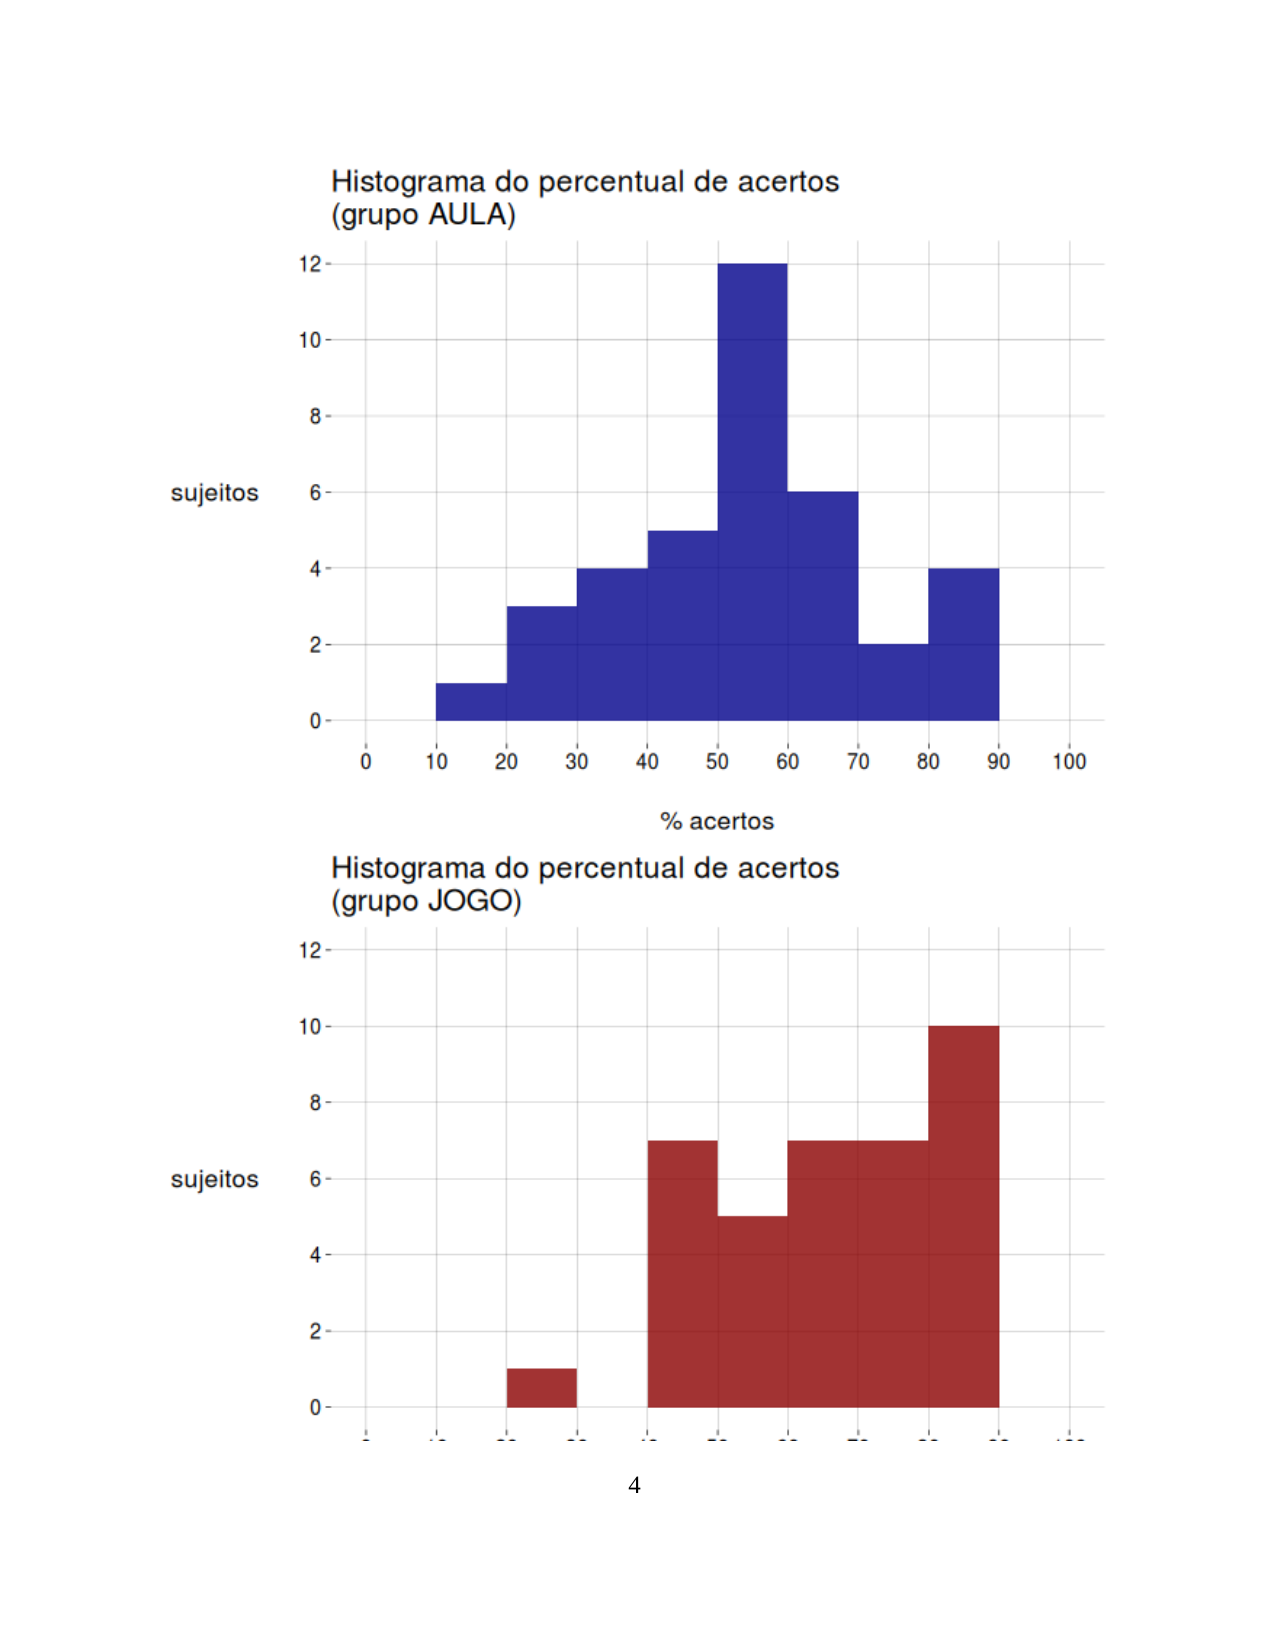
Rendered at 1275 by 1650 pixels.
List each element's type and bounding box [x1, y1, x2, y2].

picture [150, 150, 1125, 1441]
